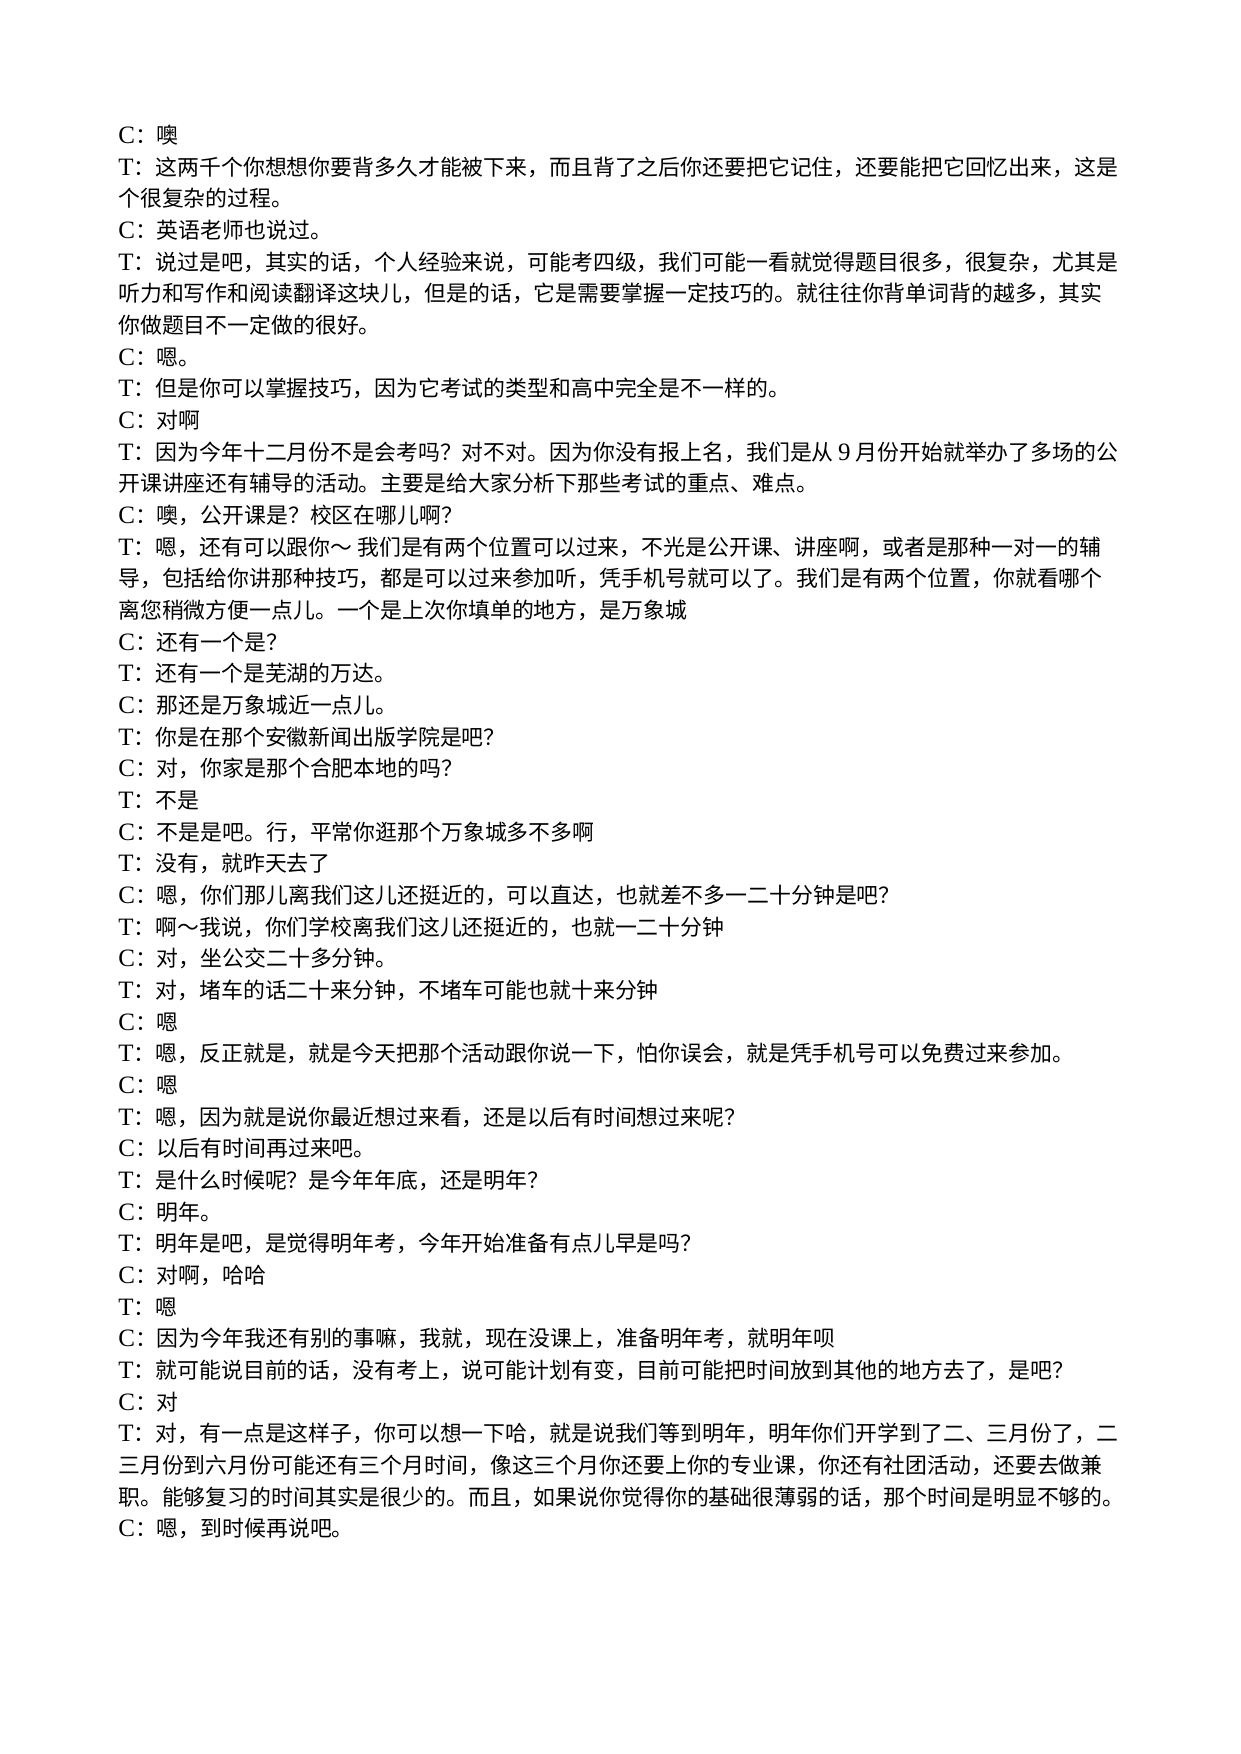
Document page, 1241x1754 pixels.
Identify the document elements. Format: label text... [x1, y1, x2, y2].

text C：英语老师也说过。 [118, 213, 1122, 245]
text T：还有一个是芜湖的万达。 [118, 656, 1122, 688]
text C：不是是吧。行，平常你逛那个万象城多不多啊 [118, 815, 1122, 846]
text T：明年是吧，是觉得明年考，今年开始准备有点儿早是吗？ [118, 1226, 1122, 1258]
text T：说过是吧，其实的话，个人经验来说，可能考四级，我们可能一看就觉得题目很多，很复杂，尤其是听力和写作和阅读翻译这块儿，但是的话，它是需要掌握一定技巧的。就往往你背单词背的越多，其实你做题目不一定做的很好。 [118, 245, 1122, 340]
text T：这两千个你想想你要背多久才能被下来，而且背了之后你还要把它记住，还要能把它回忆出来，这是个很复杂的过程。 [118, 150, 1122, 213]
text C：噢，公开课是？校区在哪儿啊？ [118, 498, 1122, 530]
text C：噢 [118, 118, 1122, 150]
text T：你是在那个安徽新闻出版学院是吧？ [118, 720, 1122, 751]
text T：对，堵车的话二十来分钟，不堵车可能也就十来分钟 [118, 973, 1122, 1005]
text C：明年。 [118, 1195, 1122, 1226]
text T：嗯，还有可以跟你～ 我们是有两个位置可以过来，不光是公开课、讲座啊，或者是那种一对一的辅导，包括给你讲那种技巧，都是可以过来参加听，凭手机号就可以了。我们是有两个位置，你就看哪个离您稍微方便一点儿。一个是上次你填单的地方，是万象城 [118, 530, 1122, 625]
text T：是什么时候呢？是今年年底，还是明年？ [118, 1163, 1122, 1195]
text C：以后有时间再过来吧。 [118, 1131, 1122, 1163]
text C：还有一个是？ [118, 625, 1122, 656]
text C：嗯 [118, 1068, 1122, 1100]
text T：因为今年十二月份不是会考吗？对不对。因为你没有报上名，我们是从9月份开始就举办了多场的公开课讲座还有辅导的活动。主要是给大家分析下那些考试的重点、难点。 [118, 435, 1122, 498]
text C：因为今年我还有别的事嘛，我就，现在没课上，准备明年考，就明年呗 [118, 1321, 1122, 1353]
text T：但是你可以掌握技巧，因为它考试的类型和高中完全是不一样的。 [118, 371, 1122, 403]
text C：嗯 [118, 1005, 1122, 1036]
text C：对啊，哈哈 [118, 1258, 1122, 1290]
text C：那还是万象城近一点儿。 [118, 688, 1122, 720]
text C：对啊 [118, 403, 1122, 435]
text T：嗯，反正就是，就是今天把那个活动跟你说一下，怕你误会，就是凭手机号可以免费过来参加。 [118, 1036, 1122, 1068]
text T：不是 [118, 783, 1122, 815]
text T：对，有一点是这样子，你可以想一下哈，就是说我们等到明年，明年你们开学到了二、三月份了，二三月份到六月份可能还有三个月时间，像这三个月你还要上你的专业课，你还有社团活动，还要去做兼职。能够复习的时间其实是很少的。而且，如果说你觉得你的基础很薄弱的话，那个时间是明显不够的。 [118, 1416, 1122, 1511]
text T：嗯 [118, 1290, 1122, 1321]
text C：对 [118, 1385, 1122, 1416]
text T：就可能说目前的话，没有考上，说可能计划有变，目前可能把时间放到其他的地方去了，是吧？ [118, 1353, 1122, 1385]
text C：对，坐公交二十多分钟。 [118, 941, 1122, 973]
text C：嗯，你们那儿离我们这儿还挺近的，可以直达，也就差不多一二十分钟是吧？ [118, 878, 1122, 910]
text C：嗯，到时候再说吧。 [118, 1511, 1122, 1543]
text T：没有，就昨天去了 [118, 846, 1122, 878]
text C：嗯。 [118, 340, 1122, 371]
text C：对，你家是那个合肥本地的吗？ [118, 751, 1122, 783]
text T：嗯，因为就是说你最近想过来看，还是以后有时间想过来呢？ [118, 1100, 1122, 1131]
text T：啊～我说，你们学校离我们这儿还挺近的，也就一二十分钟 [118, 910, 1122, 941]
